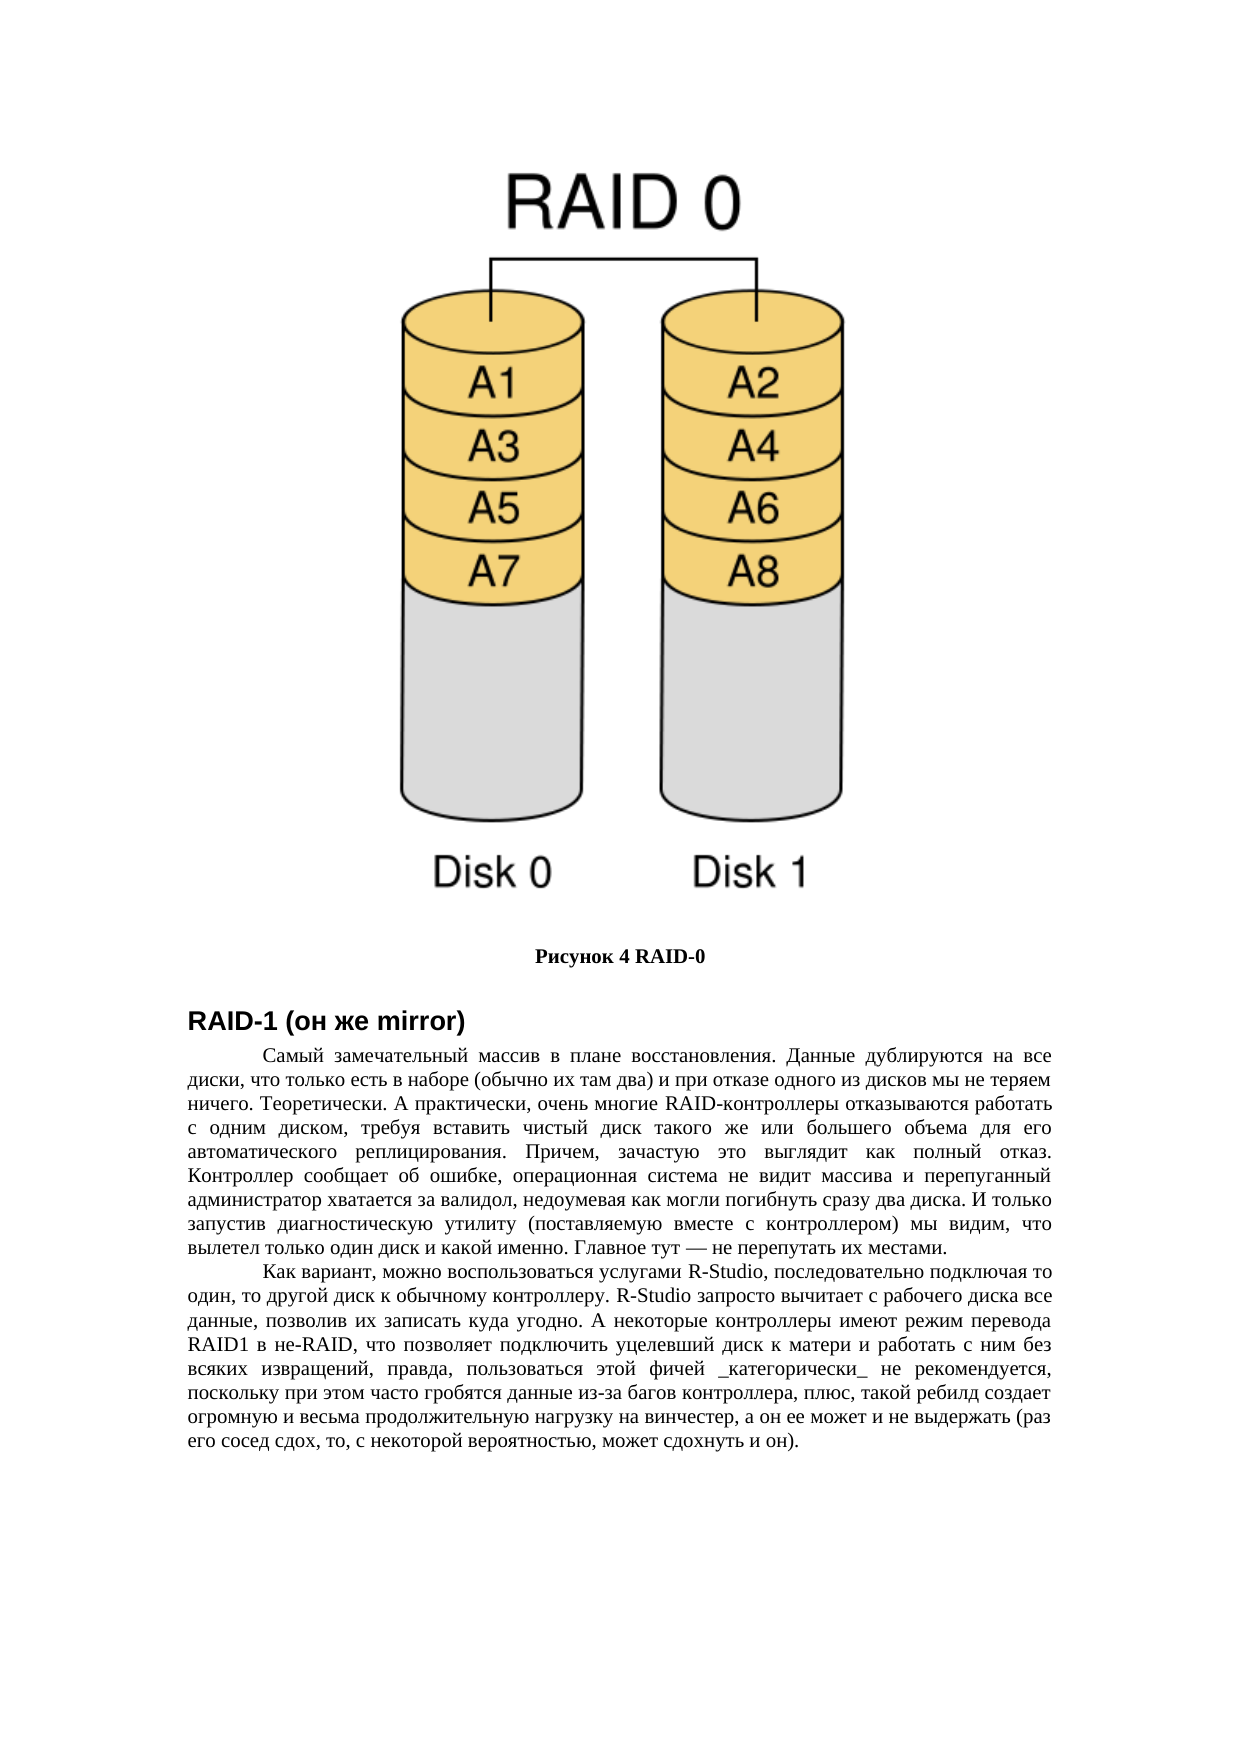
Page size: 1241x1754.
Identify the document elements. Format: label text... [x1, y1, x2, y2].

text Самый замечательный массив в плане восстановления. Данные дублируются на все диски, что только есть в наборе (обычно их там два) и при отказе одного из дисков мы не теряем ничего. Теоретически. А практически, очень многие RAID-контроллеры отказываются работать с одним диском, требуя вставить чистый диск такого же или большего объема для его автоматического реплицирования. Причем, зачастую это выглядит как полный отказ. Контроллер сообщает об ошибке, операционная система не видит массива и перепуганный администратор хватается за валидол, недоумевая как могли погибнуть сразу два диска. И только запустив диагностическую утилиту (поставляемую вместе с контроллером) мы видим, что вылетел только один диск и какой именно. Главное тут — не перепутать их местами. [187, 1043, 1053, 1259]
picture [366, 150, 874, 932]
text Рисунок 4 RAID-0 [187, 944, 1053, 968]
text Как вариант, можно воспользоваться услугами R-Studio, последовательно подключая то один, то другой диск к обычному контроллеру. R-Studio запросто вычитает с рабочего диска все данные, позволив их записать куда угодно. А некоторые контроллеры имеют режим перевода RAID1 в не-RAID, что позволяет подключить уцелевший диск к матери и работать с ним без всяких извращений, правда, пользоваться этой фичей _категорически_ не рекомендуется, поскольку при этом часто гробятся данные из-за багов контроллера, плюс, такой ребилд создает огромную и весьма продолжительную нагрузку на винчестер, а он ее может и не выдержать (раз его сосед сдох, то, с некоторой вероятностью, может сдохнуть и он). [187, 1259, 1053, 1452]
subtitle RAID-1 (он же mirror) [187, 1005, 1053, 1037]
